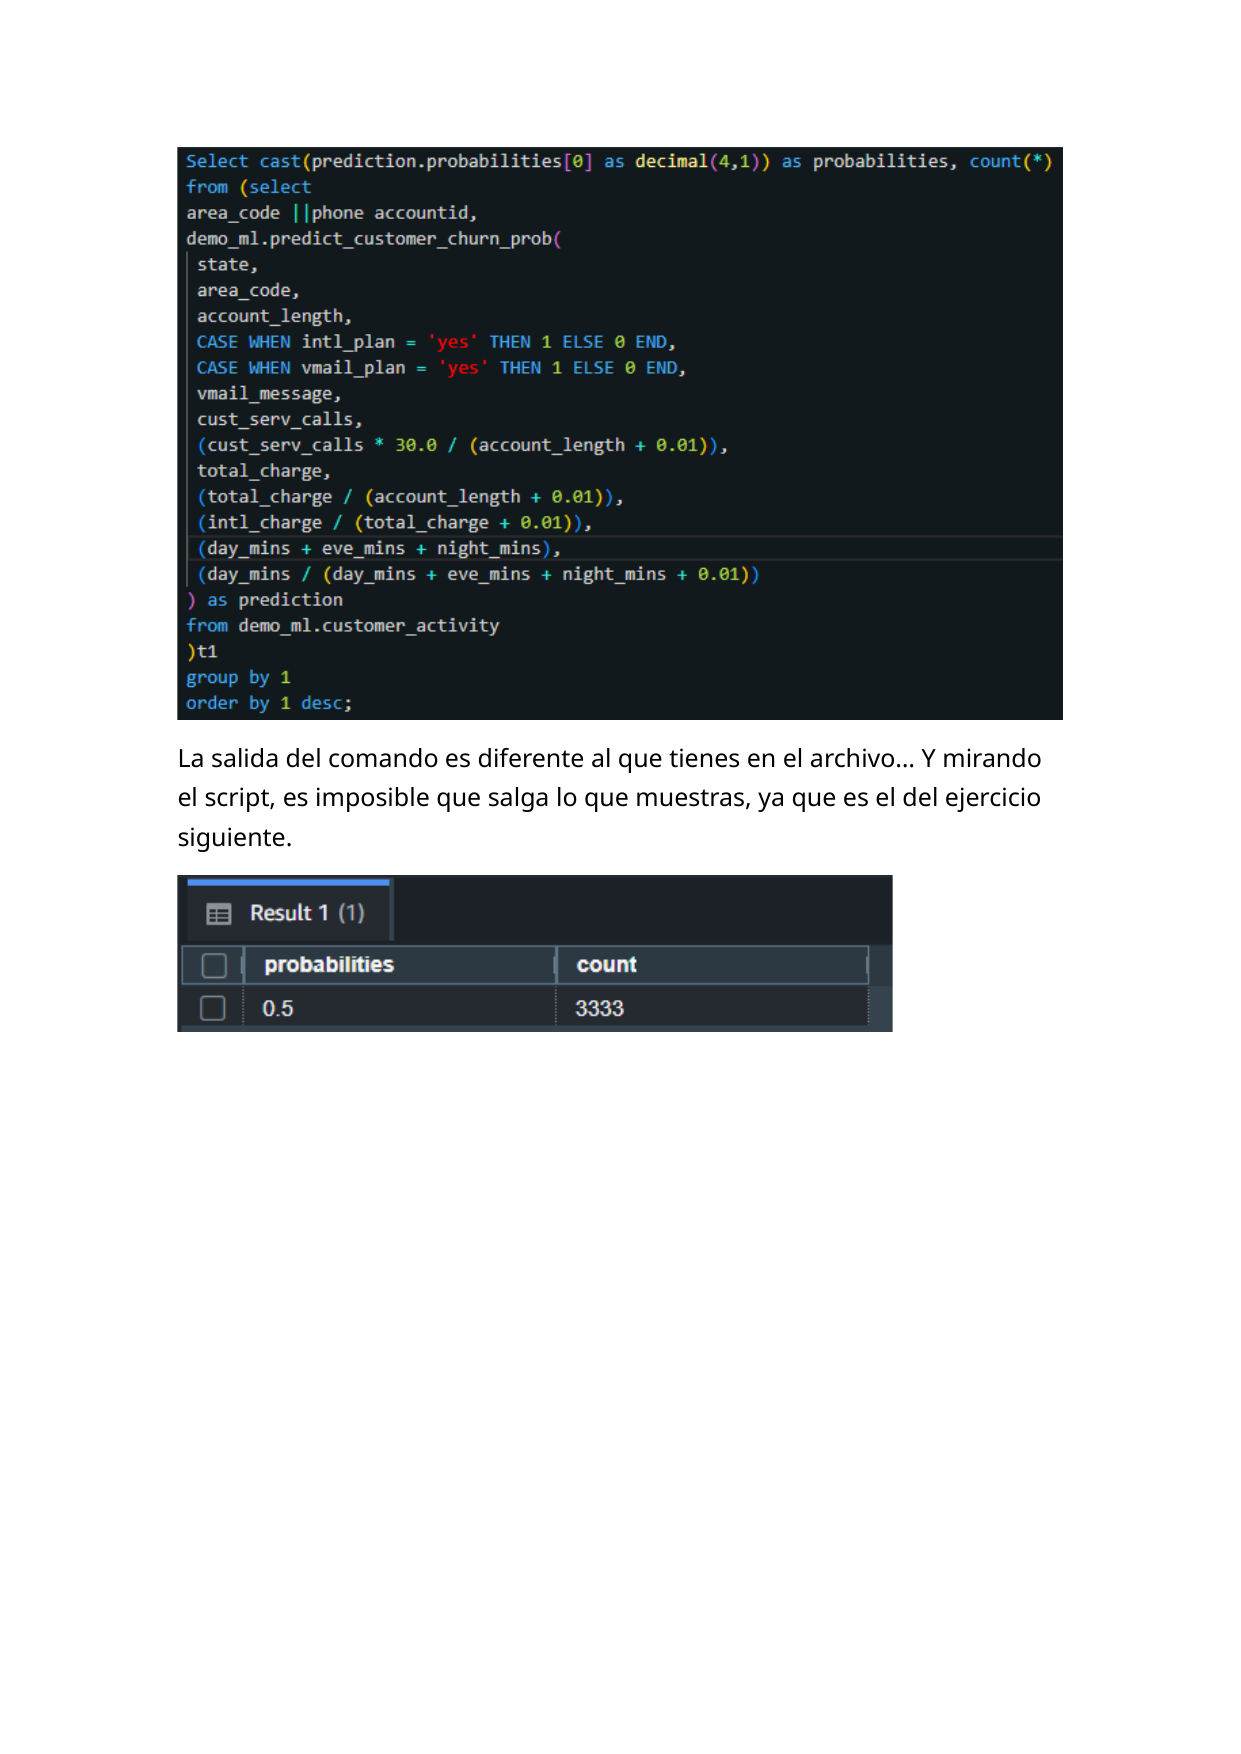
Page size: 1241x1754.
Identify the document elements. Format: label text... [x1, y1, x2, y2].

text La salida del comando es diferente al que tienes en el archivo… Y mirando el script, es imposible que salga lo que muestras, ya que es el del ejercicio siguiente. [177, 741, 1063, 853]
